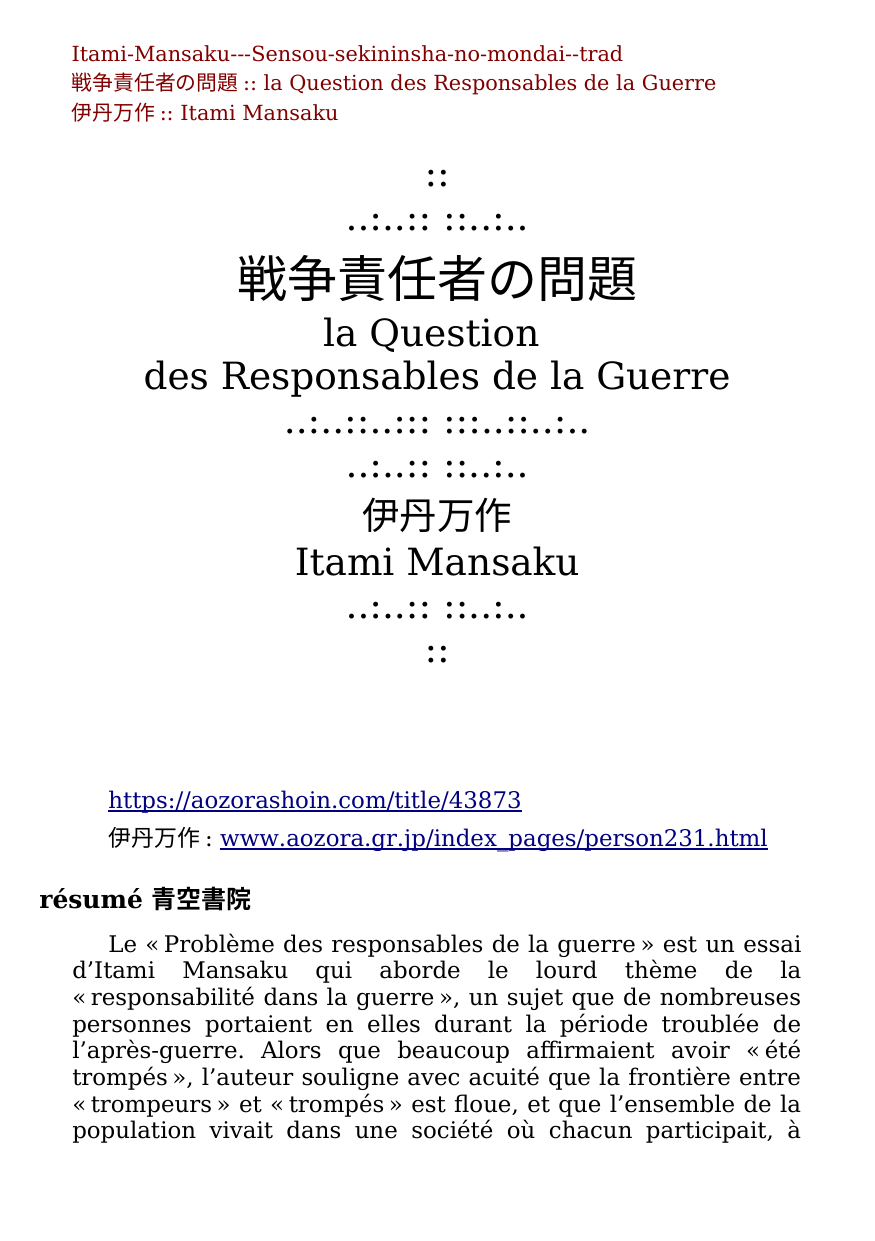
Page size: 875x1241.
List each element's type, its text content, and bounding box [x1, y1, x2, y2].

subtitle résumé 青空書院 [36, 877, 838, 919]
text 戦争責任者の問題 :: la Question des Responsables de la Guerre [71, 66, 803, 96]
text Itami-Mansaku---Sensou-sekininsha-no-mondai--trad [71, 42, 803, 66]
text https://aozorashoin.com/title/43873 [72, 787, 802, 814]
text 伊丹万作 : www.aozora.gr.jp/index_pages/person231.html [72, 820, 802, 853]
subtitle :: ..:..:: ::..:.. 戦争責任者の問題 la Question des Responsables de la Guerre ..:..::..::: :::..::..:.. ..:..:: ::..:.. 伊丹万作 Itami Mansaku ..:..:: ::..:.. :: [36, 152, 838, 671]
text Le « Problème des responsables de la guerre » est un essai d’Itami Mansaku qui aborde le lourd thème de la « responsabilité dans la guerre », un sujet que de nombreuses personnes portaient en elles durant la période troublée de l’après-guerre. Alors que beaucoup affirmaient avoir « été trompés », l’auteur souligne avec acuité que la frontière entre « trompeurs » et « trompés » est floue, et que l’ensemble de la population vivait dans une société où chacun participait, à [72, 931, 802, 1144]
text 伊丹万作 :: Itami Mansaku [71, 96, 803, 127]
